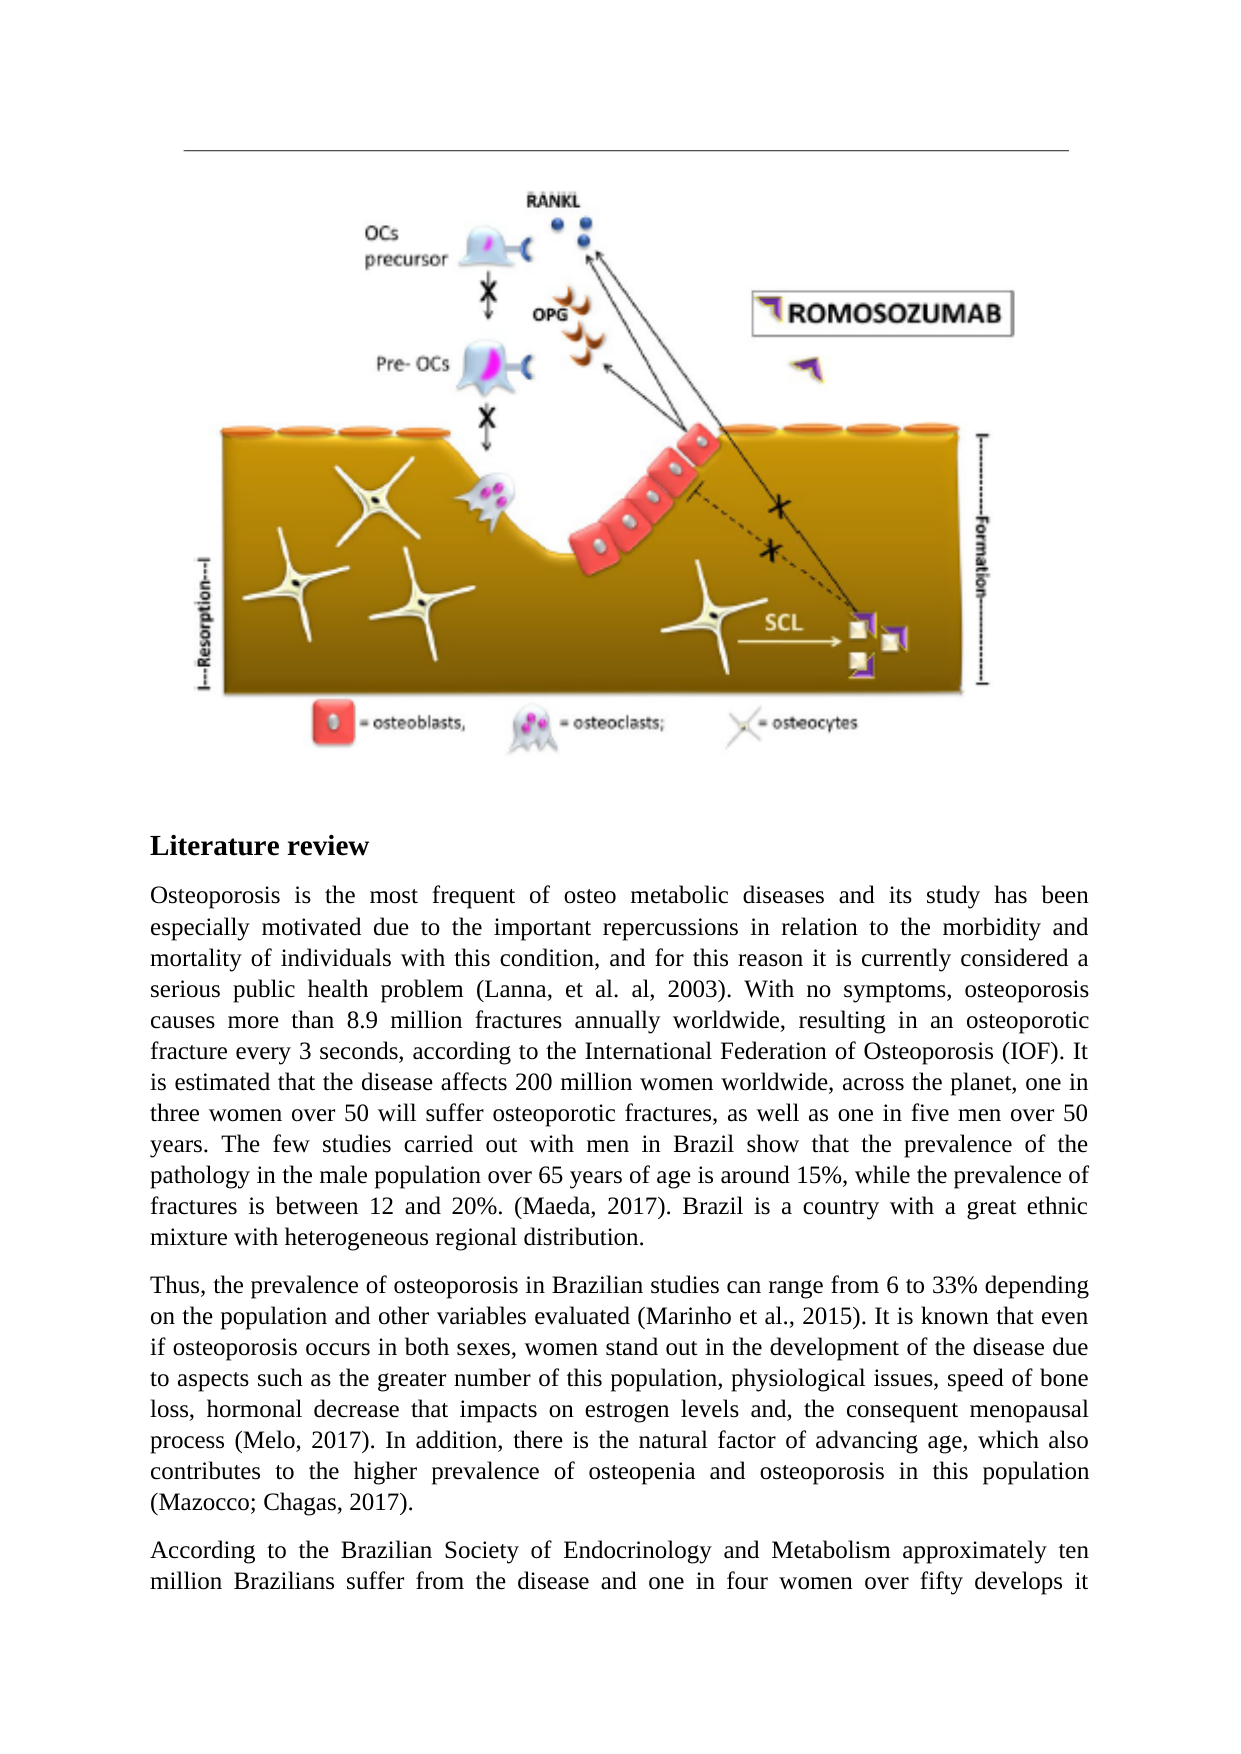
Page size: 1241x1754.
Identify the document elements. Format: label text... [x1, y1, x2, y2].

text Literature review [150, 828, 1090, 861]
text Thus, the prevalence of osteoporosis in Brazilian studies can range from 6 to 33% depending on the population and other variables evaluated (Marinho et al., 2015). It is known that even if osteoporosis occurs in both sexes, women stand out in the development of the disease due to aspects such as the greater number of this population, physiological issues, speed of bone loss, hormonal decrease that impacts on estrogen levels and, the consequent menopausal process (Melo, 2017). In addition, there is the natural factor of advancing age, which also contributes to the higher prevalence of osteopenia and osteoporosis in this population (Mazocco; Chagas, 2017). [150, 1270, 1090, 1516]
picture [150, 150, 459, 809]
text According to the Brazilian Society of Endocrinology and Metabolism approximately ten million Brazilians suffer from the disease and one in four women over fifty develops it [150, 1535, 1090, 1594]
text Osteoporosis is the most frequent of osteo metabolic diseases and its study has been especially motivated due to the important repercussions in relation to the morbidity and mortality of individuals with this condition, and for this reason it is currently considered a serious public health problem (Lanna, et al. al, 2003). With no symptoms, osteoporosis causes more than 8.9 million fractures annually worldwide, resulting in an osteoporotic fracture every 3 seconds, according to the International Federation of Osteoporosis (IOF). It is estimated that the disease affects 200 million women worldwide, across the planet, one in three women over 50 will suffer osteoporotic fractures, as well as one in five men over 50 years. The few studies carried out with men in Brazil show that the prevalence of the pathology in the male population over 65 years of age is around 15%, while the prevalence of fractures is between 12 and 20%. (Maeda, 2017). Brazil is a country with a great ethnic mixture with heterogeneous regional distribution. [150, 881, 1090, 1251]
